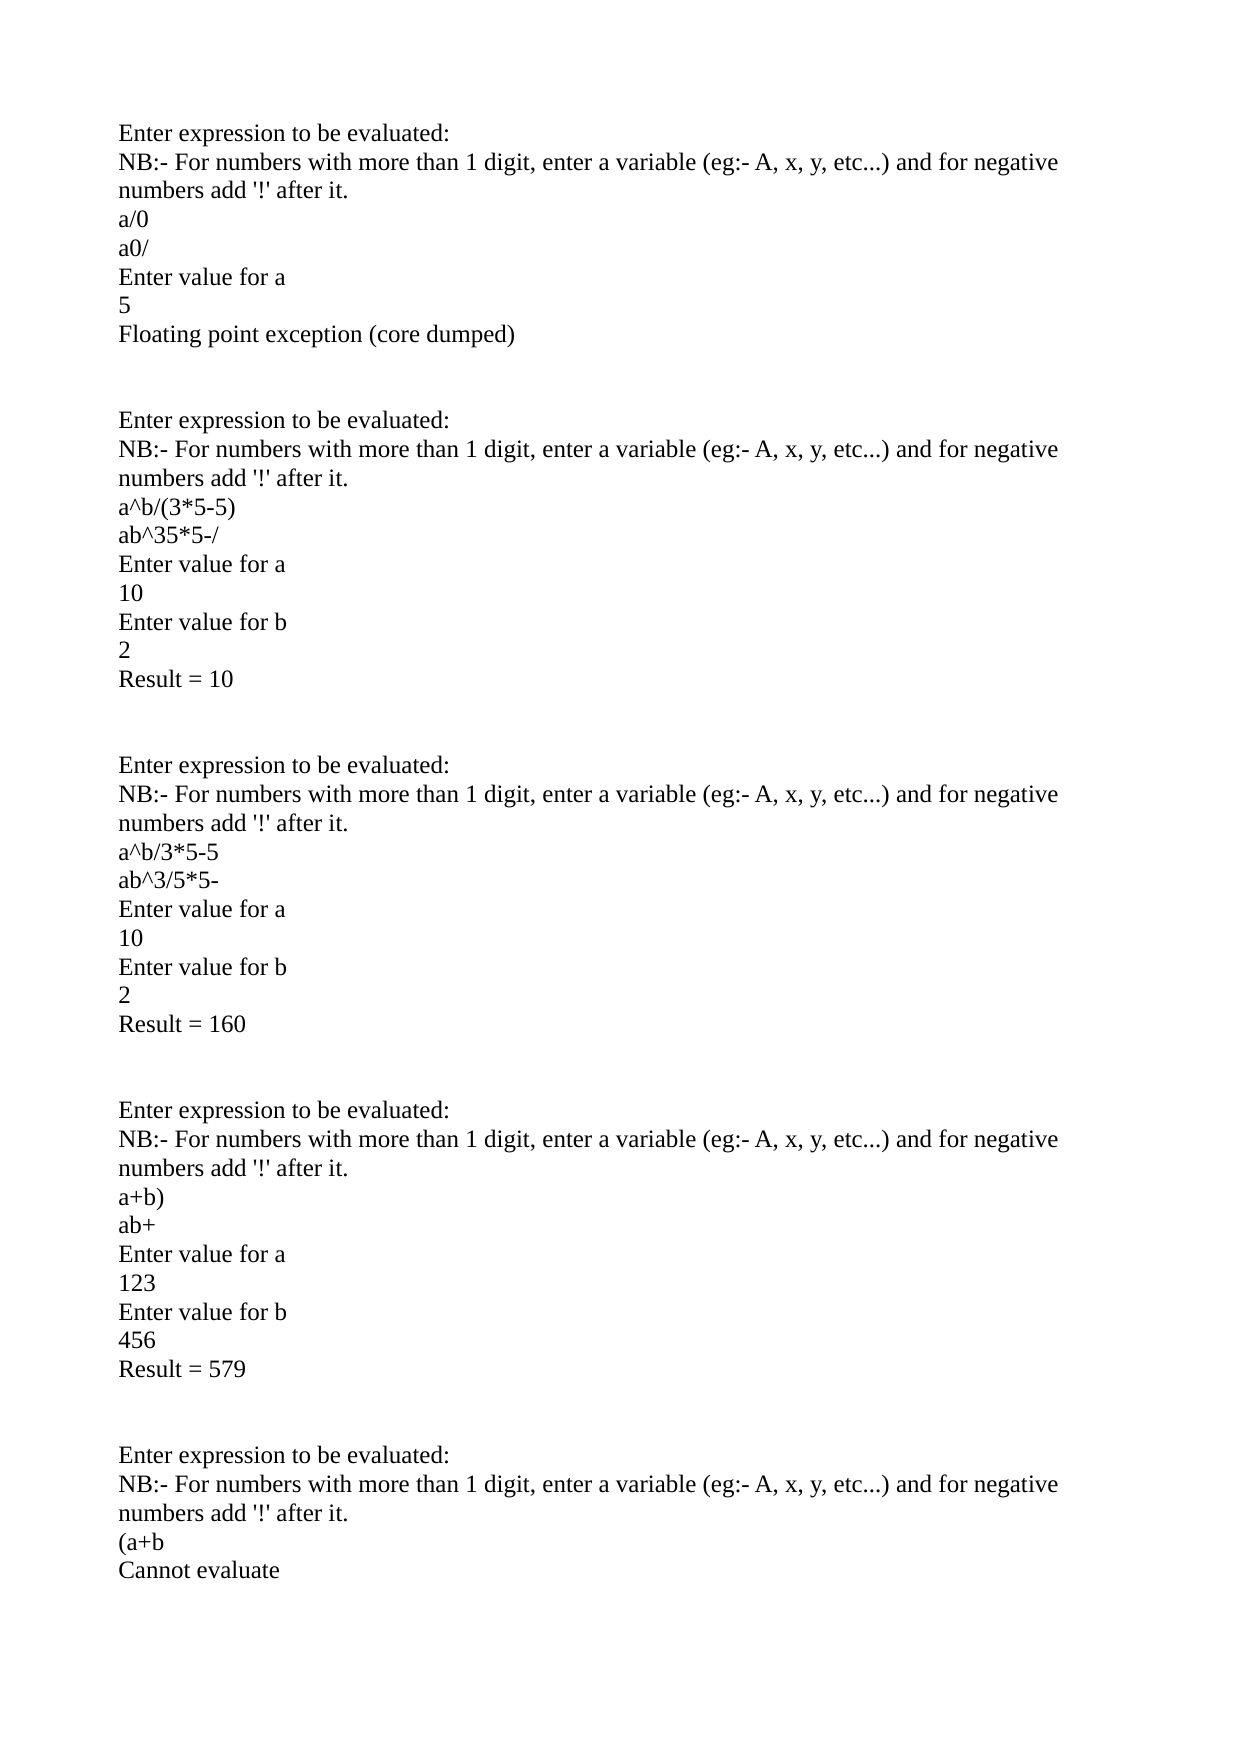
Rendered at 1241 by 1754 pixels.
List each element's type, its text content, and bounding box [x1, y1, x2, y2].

text Enter expression to be evaluated: [118, 406, 1122, 434]
text NB:- For numbers with more than 1 digit, enter a variable (eg:- A, x, y, etc...) and for negative numbers add '!' after it. [118, 1469, 1122, 1527]
text (a+b [118, 1527, 1122, 1556]
text 10 [118, 578, 1122, 607]
text NB:- For numbers with more than 1 digit, enter a variable (eg:- A, x, y, etc...) and for negative numbers add '!' after it. [118, 147, 1122, 204]
text a+b) [118, 1182, 1122, 1211]
text Enter value for a [118, 549, 1122, 578]
text Result = 579 [118, 1354, 1122, 1383]
text Enter value for a [118, 262, 1122, 291]
text 2 [118, 981, 1122, 1009]
text Enter value for b [118, 952, 1122, 981]
text Enter expression to be evaluated: [118, 118, 1122, 147]
text ab^35*5-/ [118, 521, 1122, 549]
text a^b/(3*5-5) [118, 492, 1122, 521]
text NB:- For numbers with more than 1 digit, enter a variable (eg:- A, x, y, etc...) and for negative numbers add '!' after it. [118, 1124, 1122, 1182]
text 456 [118, 1326, 1122, 1354]
text Cannot evaluate [118, 1556, 1122, 1584]
text Enter value for a [118, 1239, 1122, 1268]
text NB:- For numbers with more than 1 digit, enter a variable (eg:- A, x, y, etc...) and for negative numbers add '!' after it. [118, 779, 1122, 837]
text Enter expression to be evaluated: [118, 1096, 1122, 1124]
text 5 [118, 291, 1122, 319]
text ab^3/5*5- [118, 866, 1122, 894]
text ab+ [118, 1211, 1122, 1239]
text a0/ [118, 233, 1122, 262]
text a^b/3*5-5 [118, 837, 1122, 866]
text Result = 160 [118, 1009, 1122, 1038]
text Enter expression to be evaluated: [118, 1441, 1122, 1469]
text a/0 [118, 204, 1122, 233]
text 123 [118, 1268, 1122, 1297]
text Result = 10 [118, 664, 1122, 693]
text NB:- For numbers with more than 1 digit, enter a variable (eg:- A, x, y, etc...) and for negative numbers add '!' after it. [118, 434, 1122, 492]
text 2 [118, 636, 1122, 664]
text Enter expression to be evaluated: [118, 751, 1122, 779]
text Floating point exception (core dumped) [118, 319, 1122, 348]
text Enter value for a [118, 894, 1122, 923]
text Enter value for b [118, 1297, 1122, 1326]
text Enter value for b [118, 607, 1122, 636]
text 10 [118, 923, 1122, 952]
